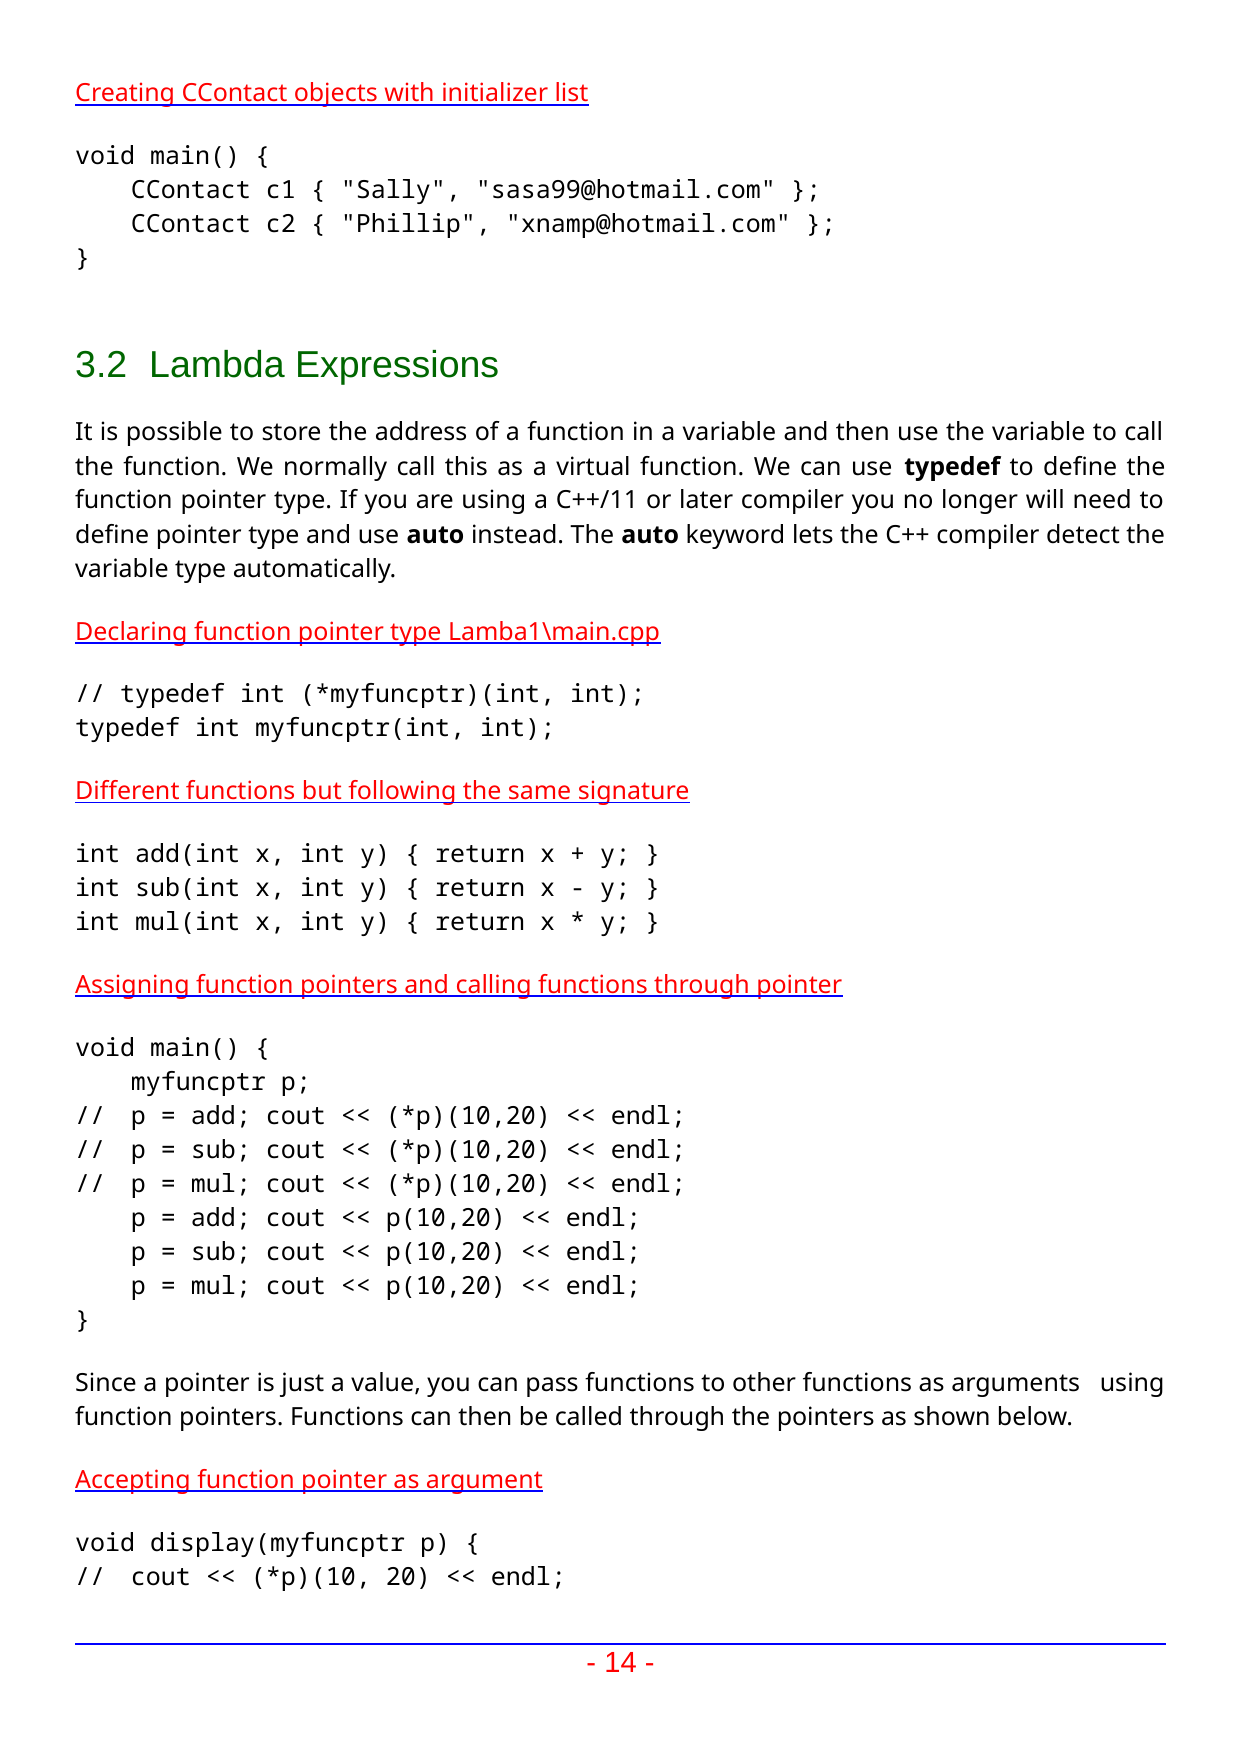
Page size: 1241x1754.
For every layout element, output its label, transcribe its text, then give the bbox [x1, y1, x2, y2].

text } [75, 1302, 1166, 1336]
text int sub(int x, int y) { return x - y; } [75, 870, 1166, 904]
text CContact c2 { "Phillip", "xnamp@hotmail.com" }; [75, 206, 1166, 240]
text p = mul; cout << p(10,20) << endl; [75, 1268, 1166, 1302]
text typedef int myfuncptr(int, int); [75, 710, 1166, 744]
text Creating CContact objects with initializer list [75, 75, 1166, 109]
text void main() { [75, 1029, 1166, 1063]
text // cout << (*p)(10, 20) << endl; [75, 1558, 1166, 1592]
text void display(myfuncptr p) { [75, 1524, 1166, 1558]
text Declaring function pointer type Lamba1\main.cpp [75, 613, 1166, 647]
text Accepting function pointer as argument [75, 1462, 1166, 1496]
text int mul(int x, int y) { return x * y; } [75, 904, 1166, 938]
text p = add; cout << p(10,20) << endl; [75, 1200, 1166, 1234]
text It is possible to store the address of a function in a variable and then use the variable to call the function. We normally call this as a virtual function. We can use typedef to define the function pointer type. If you are using a C++/11 or later compiler you no longer will need to define pointer type and use auto instead. The auto keyword lets the C++ compiler detect the variable type automatically. [75, 414, 1166, 584]
text myfuncptr p; [75, 1063, 1166, 1097]
text // p = mul; cout << (*p)(10,20) << endl; [75, 1166, 1166, 1200]
text } [75, 240, 1166, 274]
text // p = sub; cout << (*p)(10,20) << endl; [75, 1132, 1166, 1166]
text Different functions but following the same signature [75, 773, 1166, 807]
text Assigning function pointers and calling functions through pointer [75, 967, 1166, 1001]
text CContact c1 { "Sally", "sasa99@hotmail.com" }; [75, 172, 1166, 206]
text // typedef int (*myfuncptr)(int, int); [75, 676, 1166, 710]
text p = sub; cout << p(10,20) << endl; [75, 1234, 1166, 1268]
text int add(int x, int y) { return x + y; } [75, 836, 1166, 870]
text void main() { [75, 138, 1166, 172]
text 3.2 Lambda Expressions [75, 342, 1166, 385]
text Since a pointer is just a value, you can pass functions to other functions as arguments using function pointers. Functions can then be called through the pointers as shown below. [75, 1365, 1166, 1433]
text // p = add; cout << (*p)(10,20) << endl; [75, 1097, 1166, 1132]
